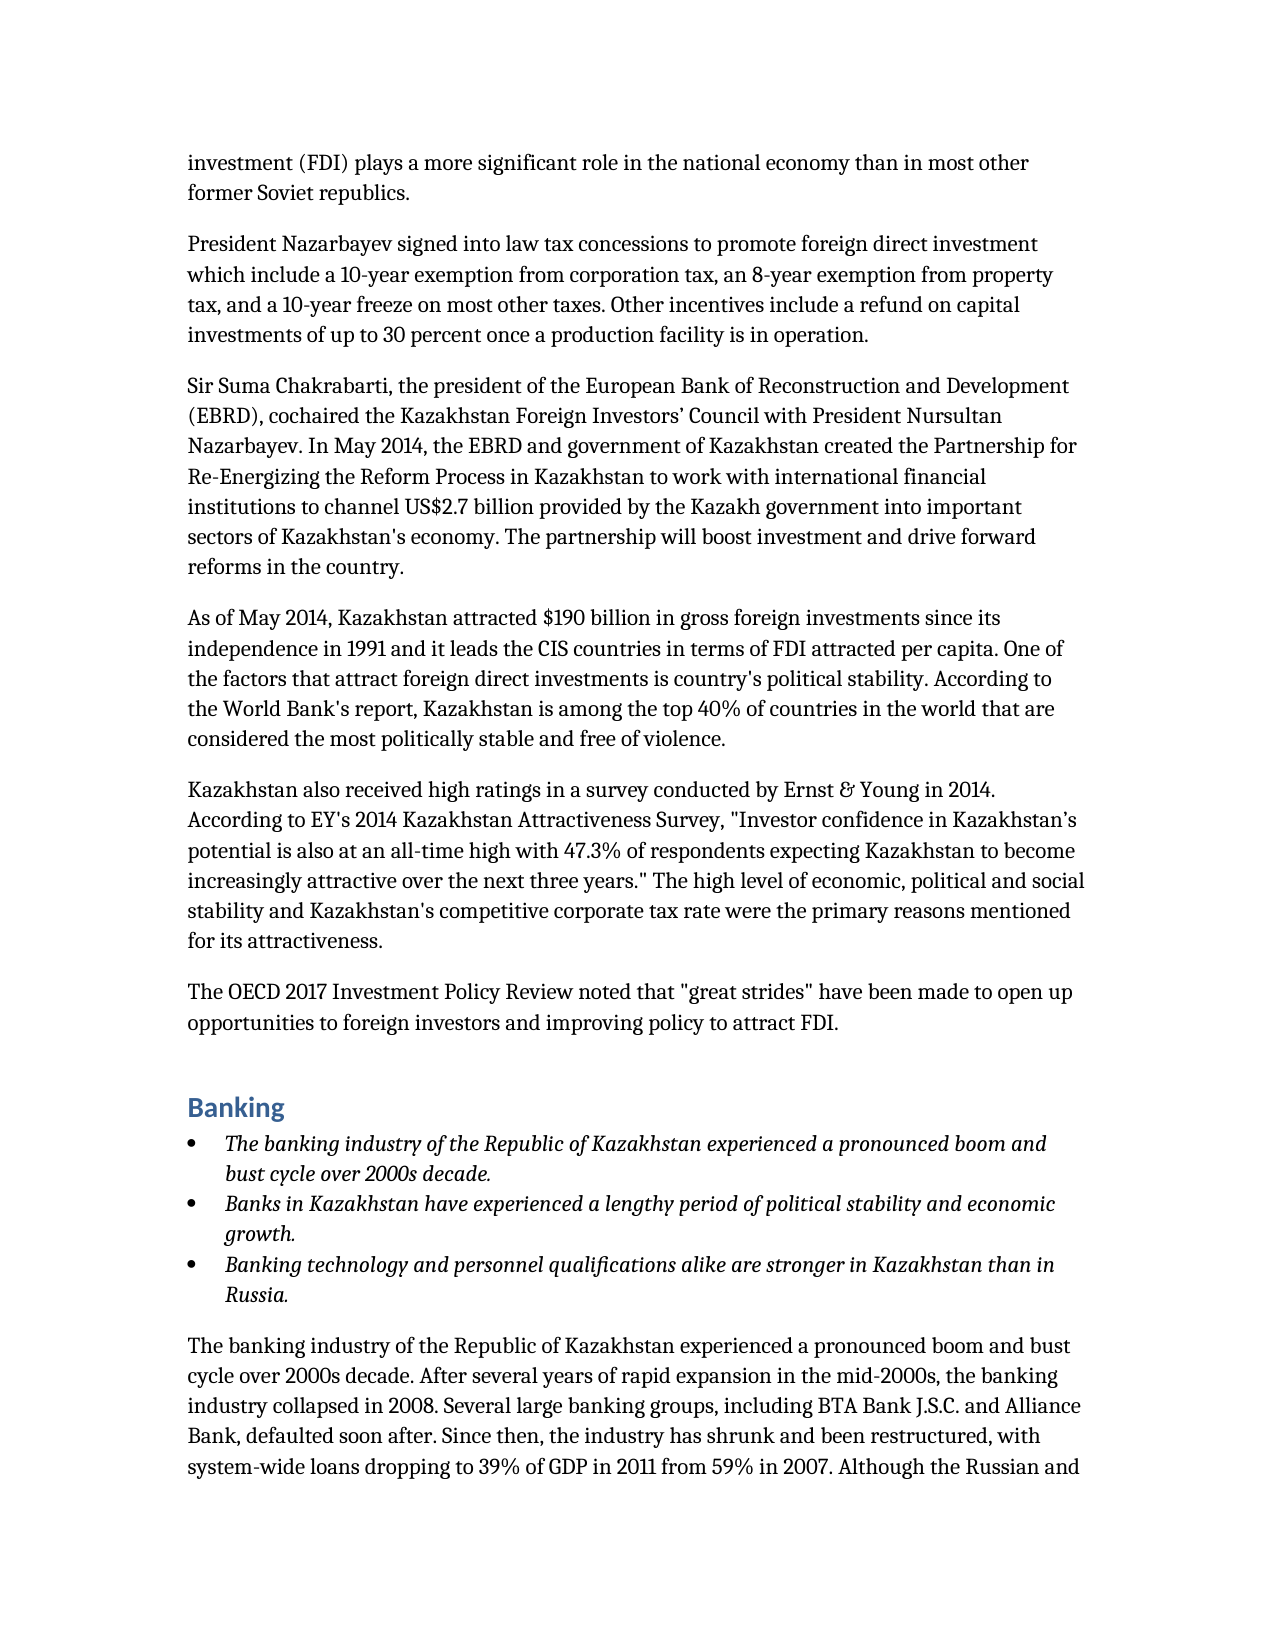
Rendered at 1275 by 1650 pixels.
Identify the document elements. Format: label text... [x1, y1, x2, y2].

text The banking industry of the Republic of Kazakhstan experienced a pronounced boom and bust cycle over 2000s decade. After several years of rapid expansion in the mid-2000s, the banking industry collapsed in 2008. Several large banking groups, including BTA Bank J.S.C. and Alliance Bank, defaulted soon after. Since then, the industry has shrunk and been restructured, with system-wide loans dropping to 39% of GDP in 2011 from 59% in 2007. Although the Russian and [187, 1333, 1087, 1480]
text investment (FDI) plays a more significant role in the national economy than in most other former Soviet republics. [187, 150, 1087, 207]
list Banking technology and personnel qualifications alike are stronger in Kazakhstan than in Russia. [187, 1251, 1087, 1308]
text Sir Suma Chakrabarti, the president of the European Bank of Reconstruction and Development (EBRD), cochaired the Kazakhstan Foreign Investors’ Council with President Nursultan Nazarbayev. In May 2014, the EBRD and government of Kazakhstan created the Partnership for Re-Energizing the Reform Process in Kazakhstan to work with international financial institutions to channel US$2.7 billion provided by the Kazakh government into important sectors of Kazakhstan's economy. The partnership will boost investment and drive forward reforms in the country. [187, 373, 1087, 581]
list The banking industry of the Republic of Kazakhstan experienced a pronounced boom and bust cycle over 2000s decade. [187, 1131, 1087, 1187]
subtitle Banking [187, 1089, 1087, 1125]
text As of May 2014, Kazakhstan attracted $190 billion in gross foreign investments since its independence in 1991 and it leads the CIS countries in terms of FDI attracted per capita. One of the factors that attract foreign direct investments is country's political stability. According to the World Bank's report, Kazakhstan is among the top 40% of countries in the world that are considered the most politically stable and free of violence. [187, 605, 1087, 752]
text President Nazarbayev signed into law tax concessions to promote foreign direct investment which include a 10-year exemption from corporation tax, an 8-year exemption from property tax, and a 10-year freeze on most other taxes. Other incentives include a refund on capital investments of up to 30 percent once a production facility is in operation. [187, 231, 1087, 348]
list Banks in Kazakhstan have experienced a lengthy period of political stability and economic growth. [187, 1191, 1087, 1247]
text The OECD 2017 Investment Policy Review noted that "great strides" have been made to open up opportunities to foreign investors and improving policy to attract FDI. [187, 979, 1087, 1036]
text Kazakhstan also received high ratings in a survey conducted by Ernst & Young in 2014. According to EY's 2014 Kazakhstan Attractiveness Survey, "Investor confidence in Kazakhstan’s potential is also at an all-time high with 47.3% of respondents expecting Kazakhstan to become increasingly attractive over the next three years." The high level of economic, political and social stability and Kazakhstan's competitive corporate tax rate were the primary reasons mentioned for its attractiveness. [187, 777, 1087, 954]
